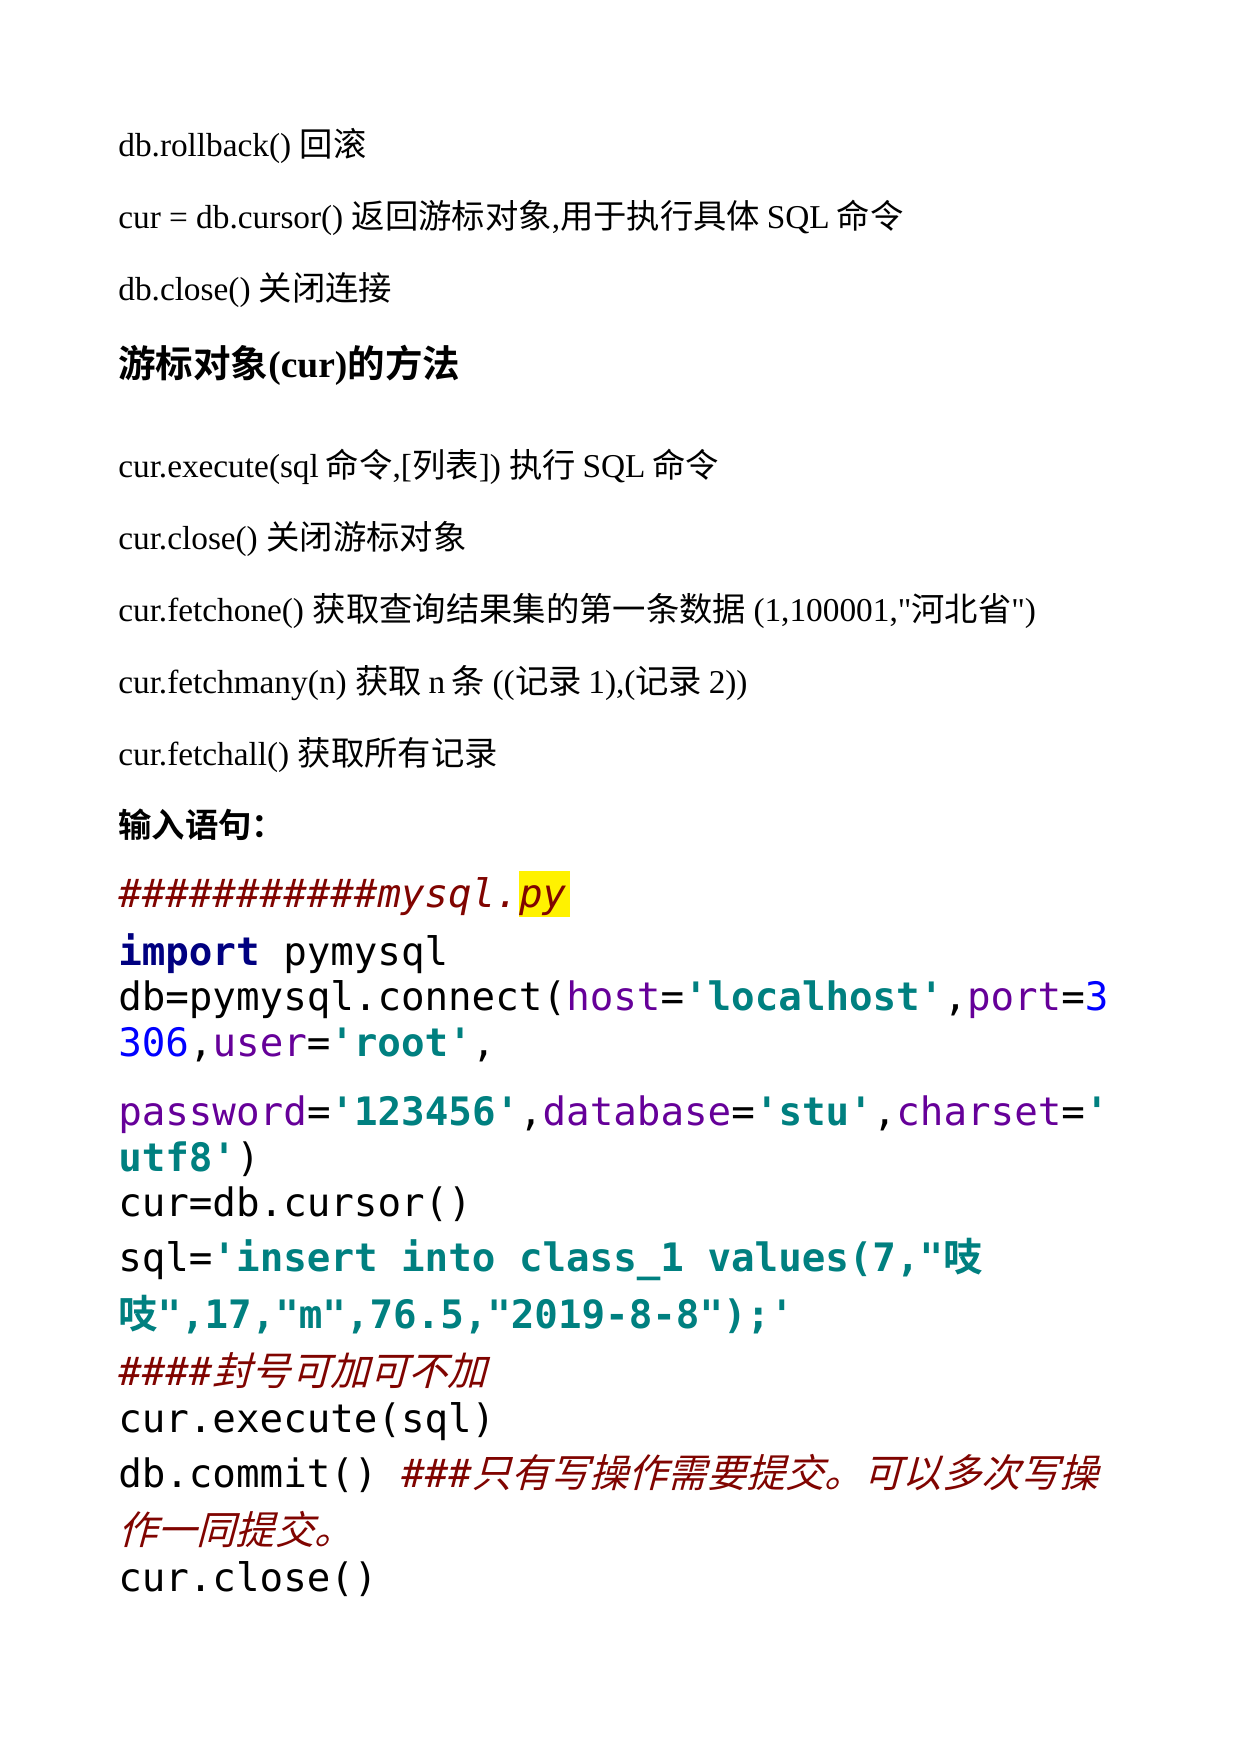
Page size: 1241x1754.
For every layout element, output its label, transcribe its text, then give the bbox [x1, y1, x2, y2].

text 输入语句： [118, 799, 1122, 847]
text cur.fetchmany(n) 获取n条 ((记录1),(记录2)) [118, 655, 1122, 703]
text ###########mysql.py [118, 871, 1122, 917]
text db=pymysql.connect(host='localhost',port=3306,user='root', [118, 974, 1122, 1065]
text ####封号可加可不加 [118, 1339, 1122, 1396]
text cur.fetchone() 获取查询结果集的第一条数据 (1,100001,"河北省") [118, 583, 1122, 631]
text cur.execute(sql) [118, 1396, 1122, 1442]
text db.close() 关闭连接 [118, 262, 1122, 310]
text cur=db.cursor() [118, 1180, 1122, 1226]
text password='123456',database='stu',charset='utf8') [118, 1065, 1122, 1180]
text sql='insert into class_1 values(7,"吱吱",17,"m",76.5,"2019-8-8");' [118, 1226, 1122, 1339]
text db.rollback() 回滚 [118, 118, 1122, 166]
text cur.fetchall() 获取所有记录 [118, 727, 1122, 775]
text cur.execute(sql命令,[列表]) 执行SQL命令 [118, 439, 1122, 487]
text cur.close() 关闭游标对象 [118, 511, 1122, 559]
text db.commit() ###只有写操作需要提交。可以多次写操作一同提交。 [118, 1442, 1122, 1555]
text 游标对象(cur)的方法 [118, 334, 1122, 388]
text cur.close() [118, 1555, 1122, 1601]
text cur = db.cursor() 返回游标对象,用于执行具体SQL命令 [118, 190, 1122, 238]
text import pymysql [118, 928, 1122, 974]
